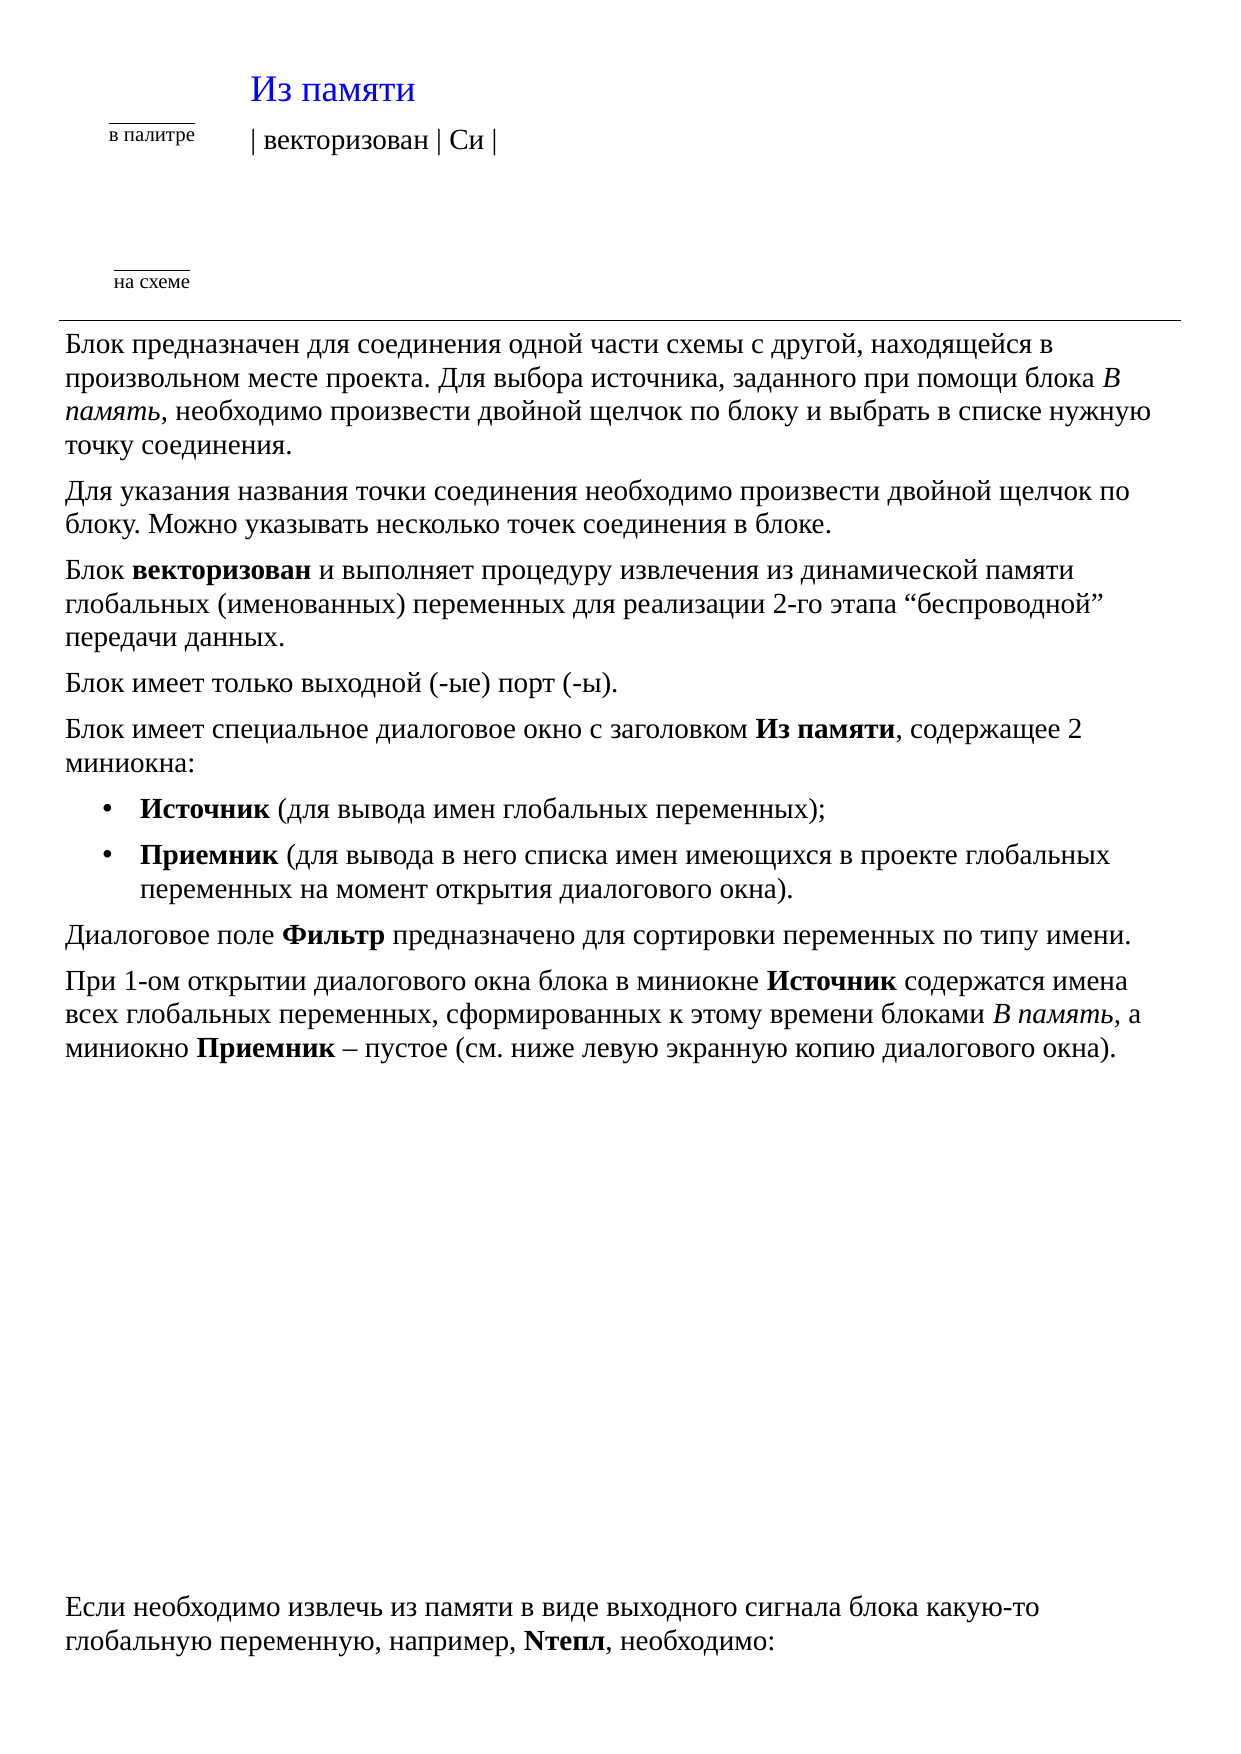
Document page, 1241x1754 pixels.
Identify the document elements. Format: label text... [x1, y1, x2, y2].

table_cell на схеме [59, 263, 244, 320]
table_cell [245, 174, 1181, 263]
table_cell в палитре [59, 116, 244, 173]
table_cell [245, 263, 1181, 320]
table_cell | векторизован | Cи | [245, 116, 1181, 173]
table_cell Блок предназначен для соединения одной части схемы с другой, находящейся в произвольном месте проекта. Для выбора источника, заданного при помощи блока В память, необходимо произвести двойной щелчок по блоку и выбрать в списке нужную точку соединения. Для указания названия точки соединения необходимо произвести двойной щелчок по блоку. Можно указывать несколько точек соединения в блоке. Блок векторизован и выполняет процедуру извлечения из динамической памяти глобальных (именованных) переменных для реализации 2-го этапа “беспроводной” передачи данных. Блок имеет только выходной (-ые) порт (-ы). Блок имеет специальное диалоговое окно с заголовком Из памяти, содержащее 2 миниокна: Источник (для вывода имен глобальных переменных); Приемник (для вывода в него списка имен имеющихся в проекте глобальных переменных на момент открытия диалогового окна). Диалоговое поле Фильтр предназначено для сортировки переменных по типу имени. При 1-ом открытии диалогового окна блока в миниокне Источник содержатся имена всех глобальных переменных, сформированных к этому времени блоками В память, а миниокно Приемник – пустое (см. ниже левую экранную копию диалогового окна). Если необходимо извлечь из памяти в виде выходного сигнала блока какую-то глобальную переменную, например, Nтепл, необходимо: курсором "мыши" выделить эту переменную в миниокне Источник; выполнить однократный щелчок левой клавишей "мыши" по кнопке с изображением одинарной стрелки, направленной вправо: имя переменной переместится из левого миниокна (Источник) в правое-нижнее миниокно (Приемник); закрыть диалоговое окно щелчком "мыши" по кнопке Ок: произойдет перерисовка Схемного окна и данный блок Из памяти будет иметь один (скалярный) выходной порт. Если необходимо извлечь из динамической памяти две или более глобальных переменных, необходимо повторить вышеописанную последовательность действий для других переменных. Кнопка с изображением сдвоенной стрелки вправо предназначена для перемещения всех имен из левого миниокна в правое миниокно. Кнопка с изображением одинарной стрелки влево предназначена для перемещения имени одной переменной из правого миниокна в левое миниокно. Кнопка с изображением сдвоенной стрелки влево предназначена для перемещения всех имен из правого миниокна в левое миниокно. Две кнопки (с обводными стрелками и списком) предназначены для перемещения (ручной сортировки) имен переменных вверх/вниз в миниокне Приемник. Свойства: для работы блока свойства задавать не требуется. Примечания: 1. Если количество извлекаемых из динамической памяти глобальных переменных (скалярных или векторных) две или более, то при закрытии диалогового окна произойдет перерисовка Схемного окна и данный блок Из памяти будет иметь количество выходных портов (скалярных или векторных), равное количеству извлекаемых глобальных переменных. 2. Если количество переменных значительно и полный список не помещается в каком-то из миниокон, то для просмотра всего содержания предусмотрен стандартный механизм “прокрутки” данного окна. [59, 321, 1181, 1675]
table_header Из памяти [245, 59, 1181, 116]
table_header [59, 59, 244, 116]
table_cell [59, 174, 244, 263]
